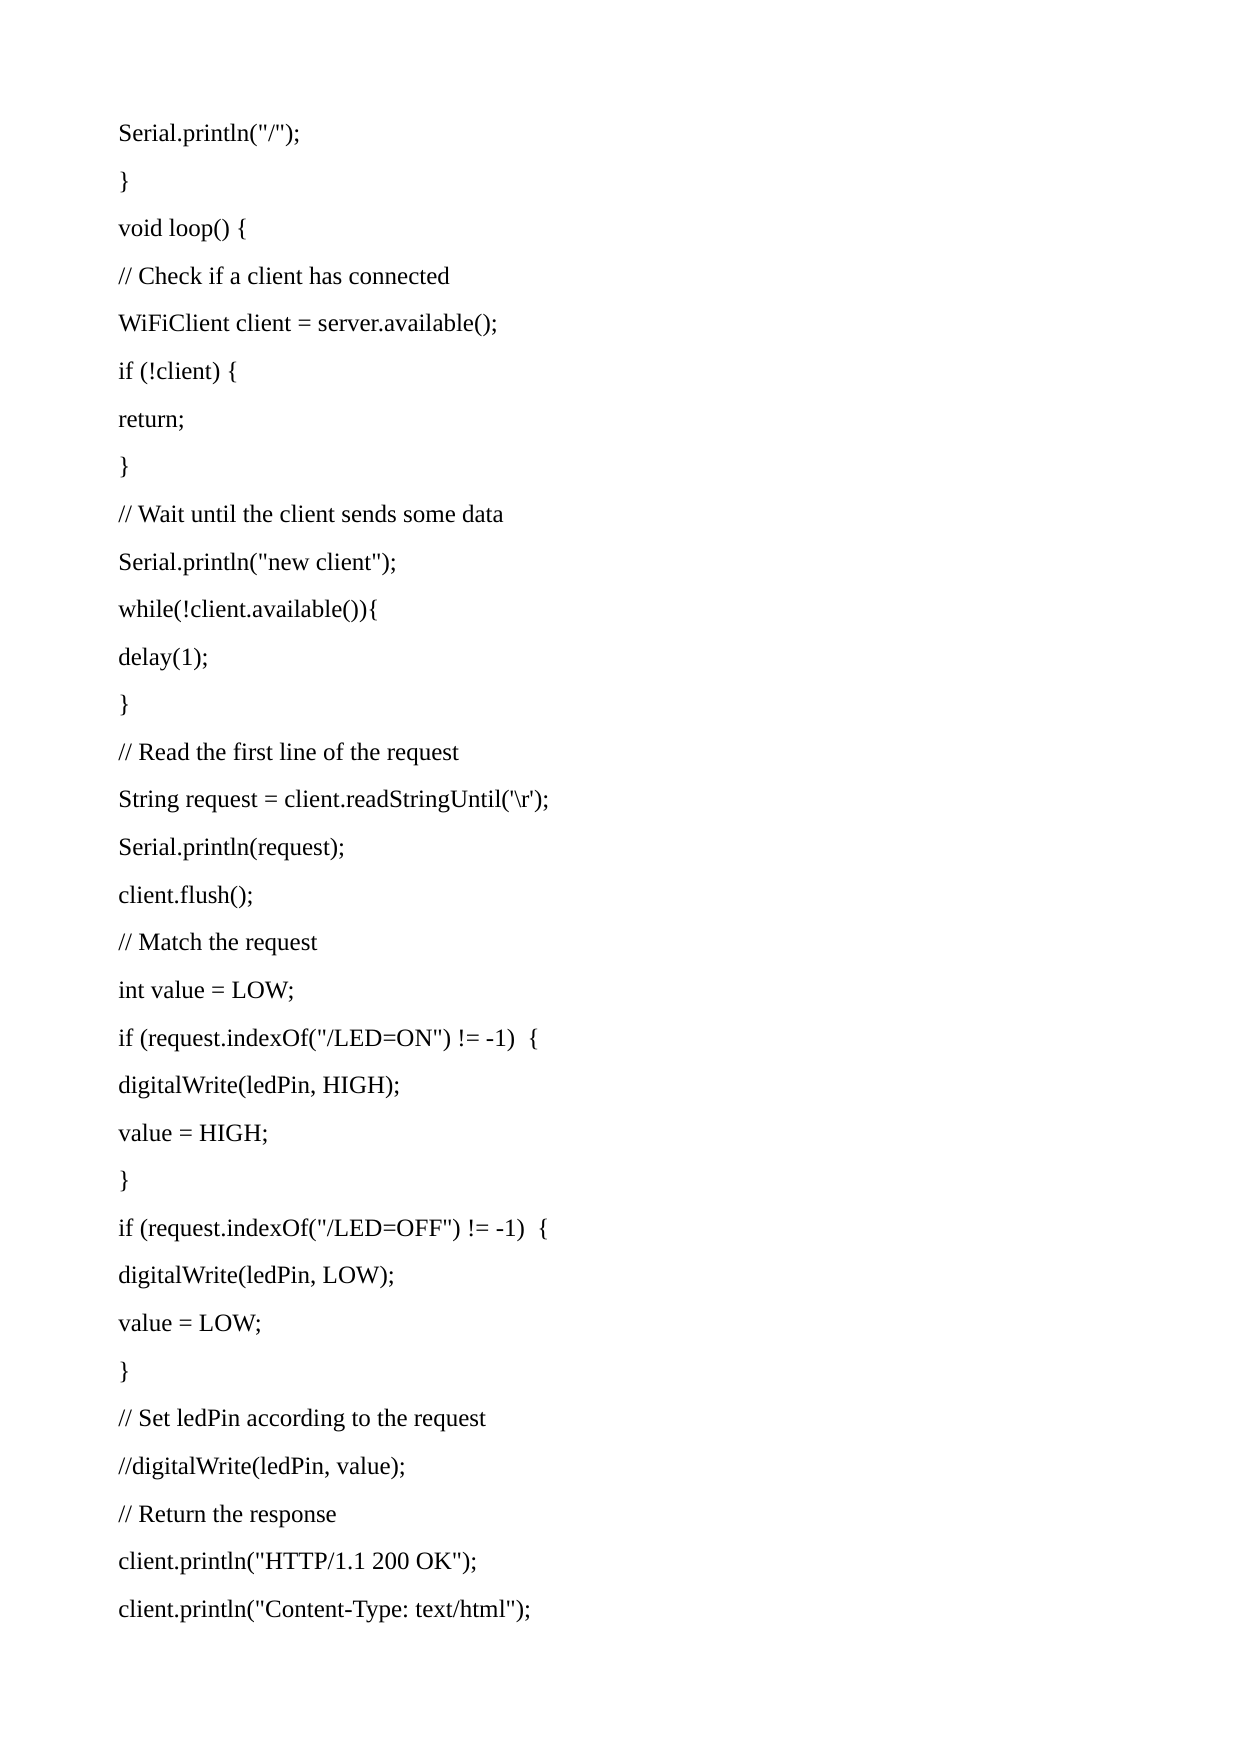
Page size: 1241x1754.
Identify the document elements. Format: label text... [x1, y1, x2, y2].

text } [118, 1165, 1122, 1194]
text int value = LOW; [118, 975, 1122, 1004]
text if (request.indexOf("/LED=ON") != -1) { [118, 1023, 1122, 1051]
text WiFiClient client = server.available(); [118, 308, 1122, 337]
text // Match the request [118, 927, 1122, 956]
text // Return the response [118, 1499, 1122, 1527]
text } [118, 451, 1122, 480]
text // Set ledPin according to the request [118, 1403, 1122, 1432]
text digitalWrite(ledPin, LOW); [118, 1261, 1122, 1289]
text client.println("Content-Type: text/html"); [118, 1594, 1122, 1623]
text } [118, 689, 1122, 718]
text delay(1); [118, 642, 1122, 671]
text // Wait until the client sends some data [118, 499, 1122, 528]
text Serial.println("new client"); [118, 547, 1122, 575]
text // Check if a client has connected [118, 261, 1122, 290]
text client.flush(); [118, 880, 1122, 908]
text } [118, 166, 1122, 194]
text void loop() { [118, 213, 1122, 242]
text client.println("HTTP/1.1 200 OK"); [118, 1546, 1122, 1575]
text // Read the first line of the request [118, 737, 1122, 766]
text Serial.println("/"); [118, 118, 1122, 147]
text if (request.indexOf("/LED=OFF") != -1) { [118, 1213, 1122, 1242]
text value = HIGH; [118, 1118, 1122, 1147]
text } [118, 1356, 1122, 1384]
text digitalWrite(ledPin, HIGH); [118, 1070, 1122, 1099]
text return; [118, 404, 1122, 432]
text String request = client.readStringUntil('\r'); [118, 784, 1122, 813]
text Serial.println(request); [118, 832, 1122, 861]
text //digitalWrite(ledPin, value); [118, 1451, 1122, 1480]
text value = LOW; [118, 1308, 1122, 1337]
text if (!client) { [118, 356, 1122, 385]
text while(!client.available()){ [118, 594, 1122, 623]
